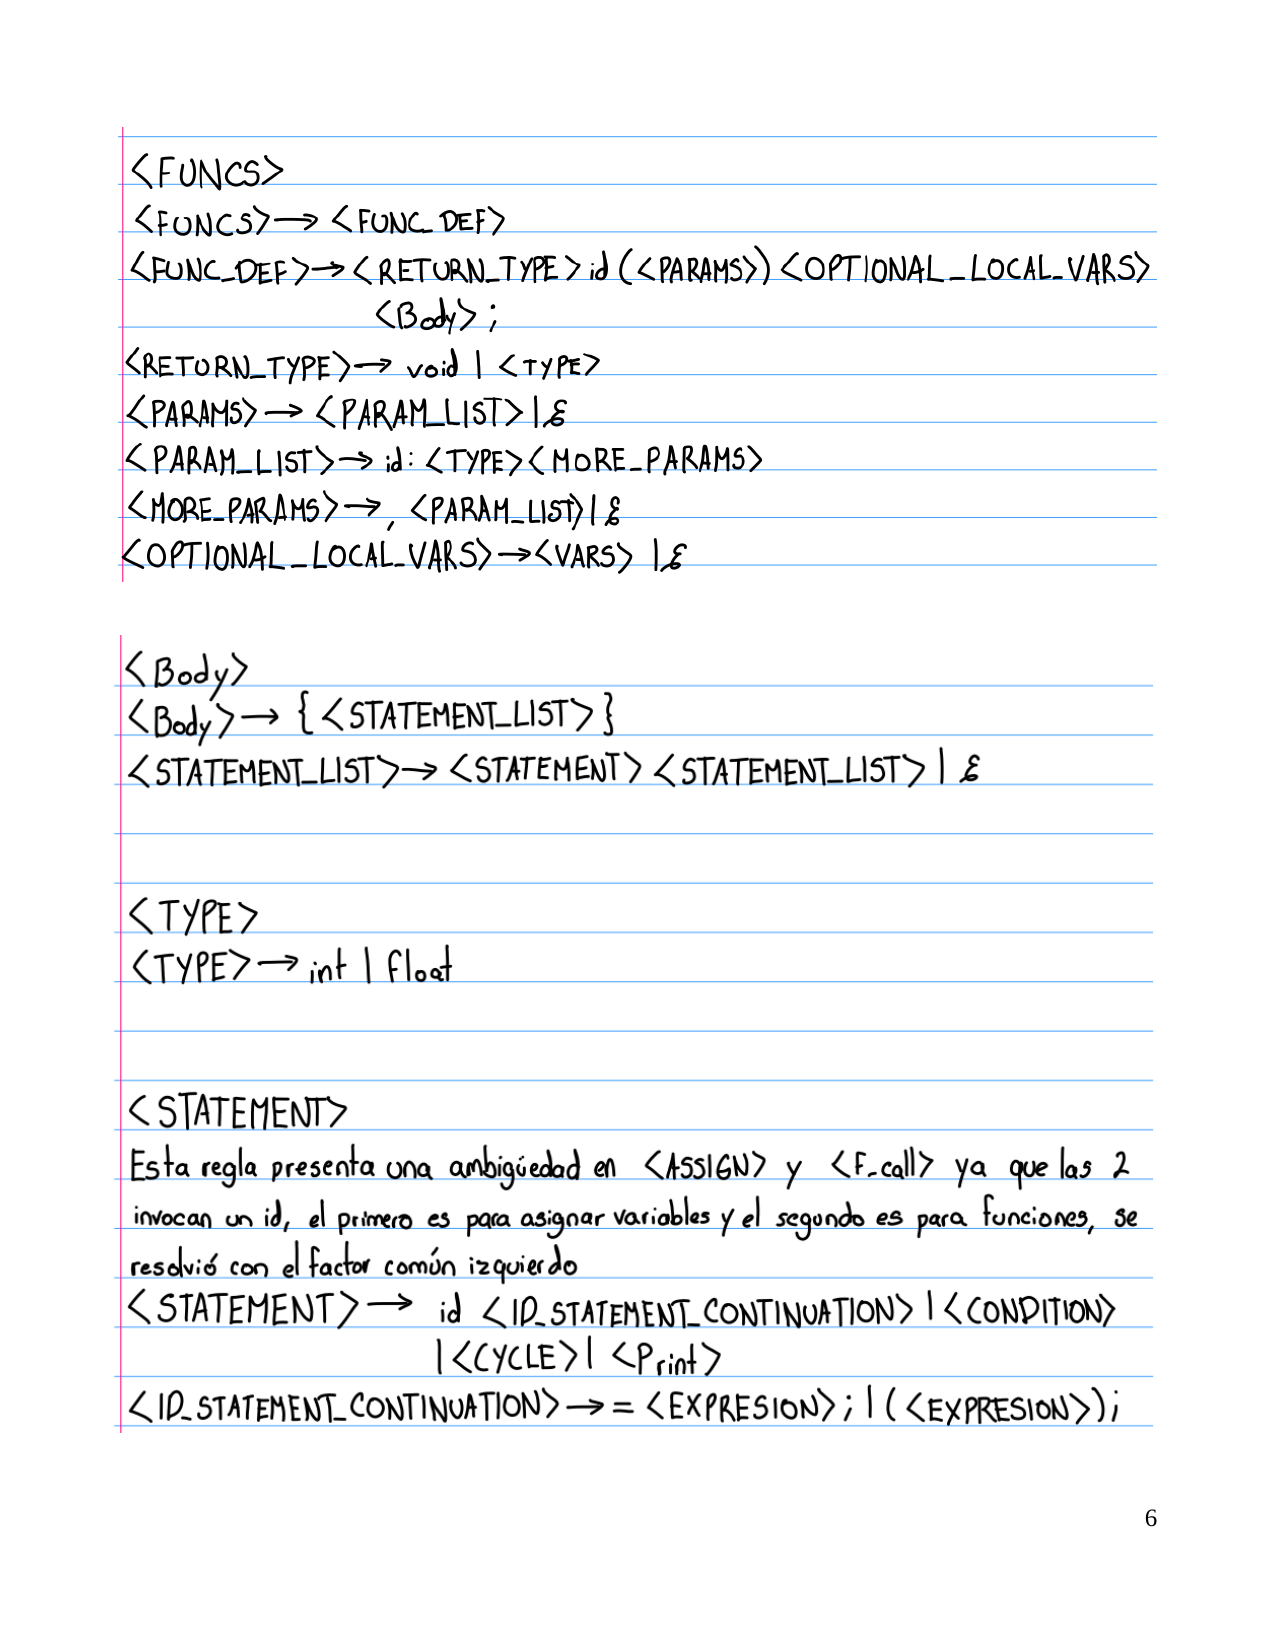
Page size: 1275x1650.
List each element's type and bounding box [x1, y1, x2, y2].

picture [114, 635, 1154, 1433]
picture [118, 127, 1157, 582]
